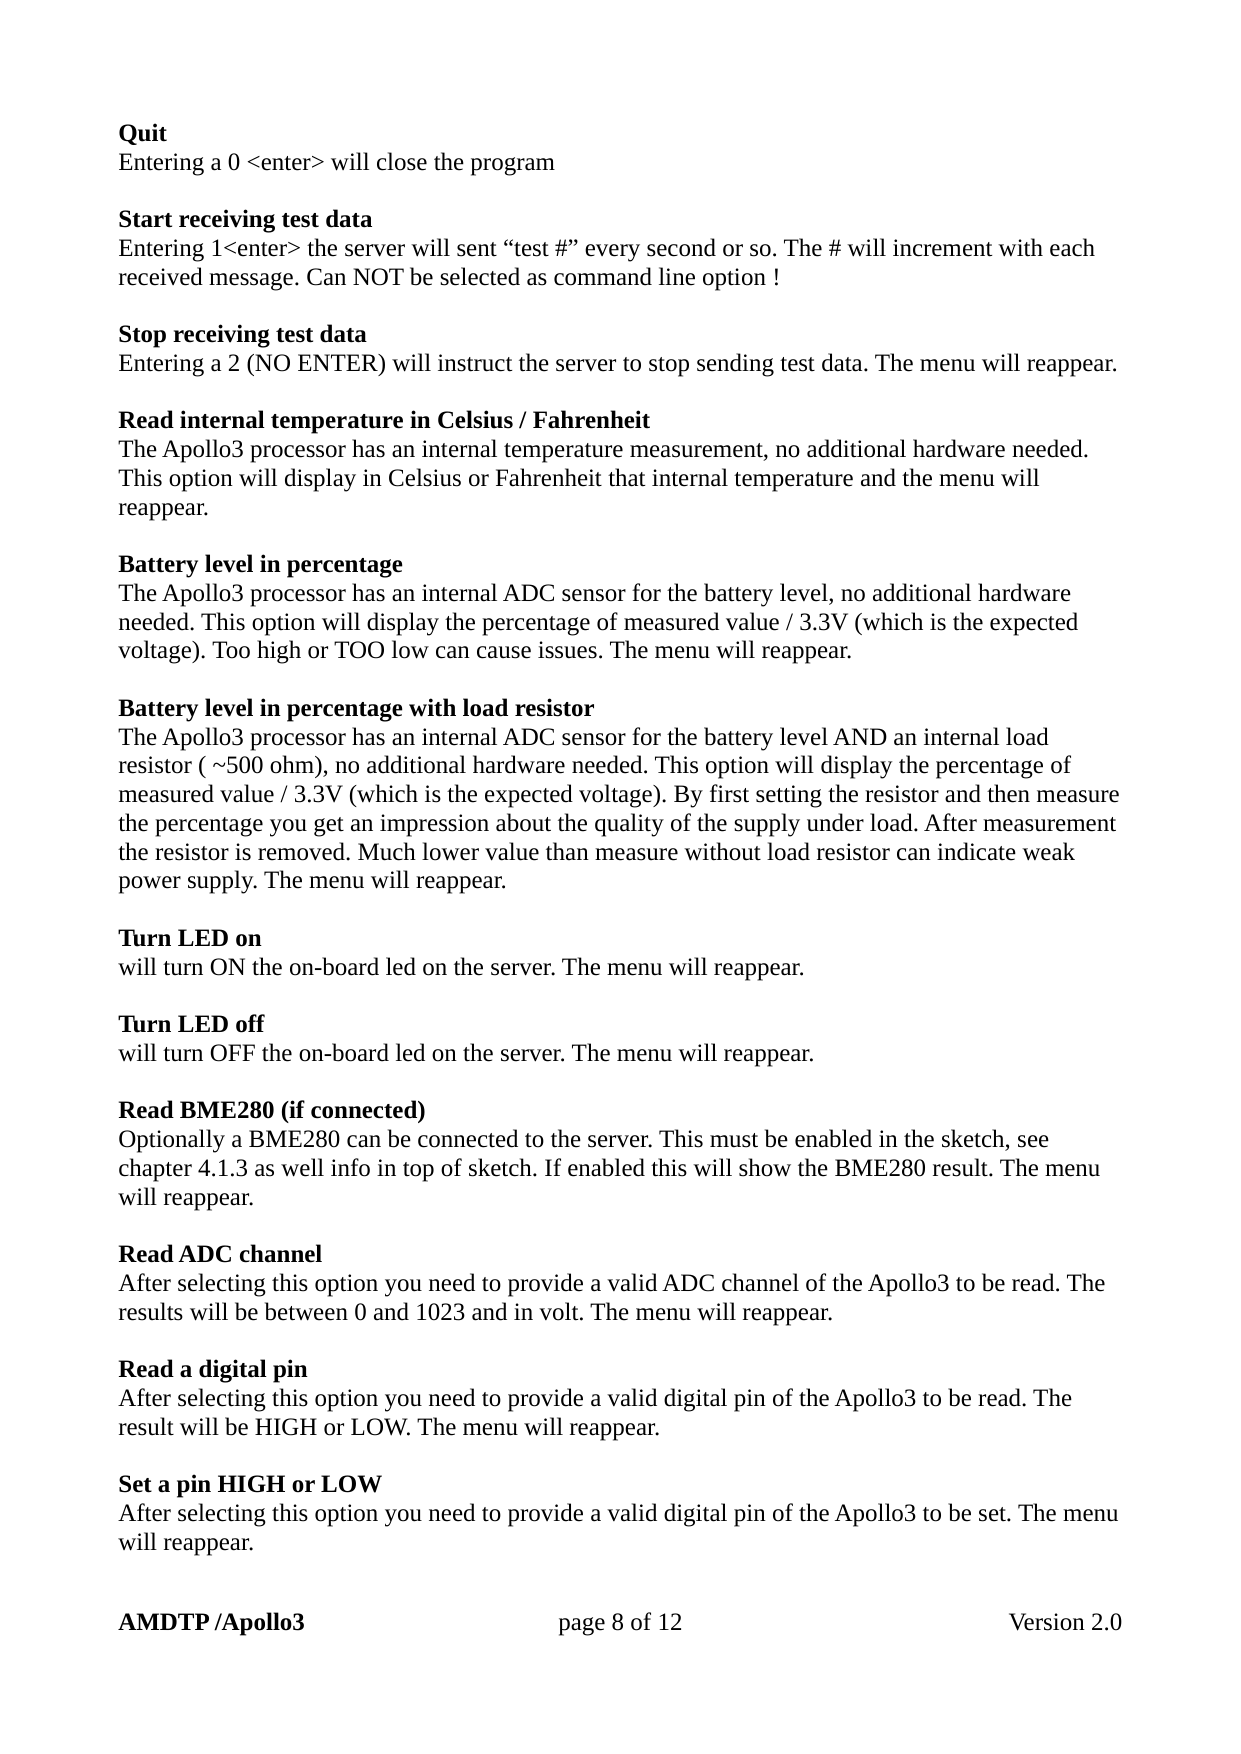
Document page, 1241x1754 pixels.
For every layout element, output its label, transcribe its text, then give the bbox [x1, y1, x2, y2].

text Start receiving test data [118, 204, 1122, 233]
text After selecting this option you need to provide a valid digital pin of the Apollo3 to be set. The menu will reappear. [118, 1498, 1122, 1556]
text After selecting this option you need to provide a valid ADC channel of the Apollo3 to be read. The results will be between 0 and 1023 and in volt. The menu will reappear. [118, 1268, 1122, 1326]
text Read a digital pin [118, 1354, 1122, 1383]
text The Apollo3 processor has an internal ADC sensor for the battery level AND an internal load resistor ( ~500 ohm), no additional hardware needed. This option will display the percentage of measured value / 3.3V (which is the expected voltage). By first setting the resistor and then measure the percentage you get an impression about the quality of the supply under load. After measurement the resistor is removed. Much lower value than measure without load resistor can indicate weak power supply. The menu will reappear. [118, 722, 1122, 894]
text Quit [118, 118, 1122, 147]
text Set a pin HIGH or LOW [118, 1469, 1122, 1498]
text Turn LED on [118, 923, 1122, 952]
text Battery level in percentage with load resistor [118, 693, 1122, 722]
text will turn OFF the on-board led on the server. The menu will reappear. [118, 1038, 1122, 1067]
text Entering a 2 (NO ENTER) will instruct the server to stop sending test data. The menu will reappear. [118, 348, 1122, 377]
text Turn LED off [118, 1009, 1122, 1038]
text Battery level in percentage [118, 549, 1122, 578]
text Stop receiving test data [118, 319, 1122, 348]
text The Apollo3 processor has an internal ADC sensor for the battery level, no additional hardware needed. This option will display the percentage of measured value / 3.3V (which is the expected voltage). Too high or TOO low can cause issues. The menu will reappear. [118, 578, 1122, 664]
text After selecting this option you need to provide a valid digital pin of the Apollo3 to be read. The result will be HIGH or LOW. The menu will reappear. [118, 1383, 1122, 1441]
text will turn ON the on-board led on the server. The menu will reappear. [118, 952, 1122, 981]
text Read ADC channel [118, 1239, 1122, 1268]
text Read internal temperature in Celsius / Fahrenheit [118, 406, 1122, 434]
text Read BME280 (if connected) [118, 1096, 1122, 1124]
text Optionally a BME280 can be connected to the server. This must be enabled in the sketch, see chapter 4.1.3 as well info in top of sketch. If enabled this will show the BME280 result. The menu will reappear. [118, 1124, 1122, 1211]
text The Apollo3 processor has an internal temperature measurement, no additional hardware needed. This option will display in Celsius or Fahrenheit that internal temperature and the menu will reappear. [118, 434, 1122, 521]
text Entering a 0 <enter> will close the program [118, 147, 1122, 176]
text Entering 1<enter> the server will sent “test #” every second or so. The # will increment with each received message. Can NOT be selected as command line option ! [118, 233, 1122, 291]
